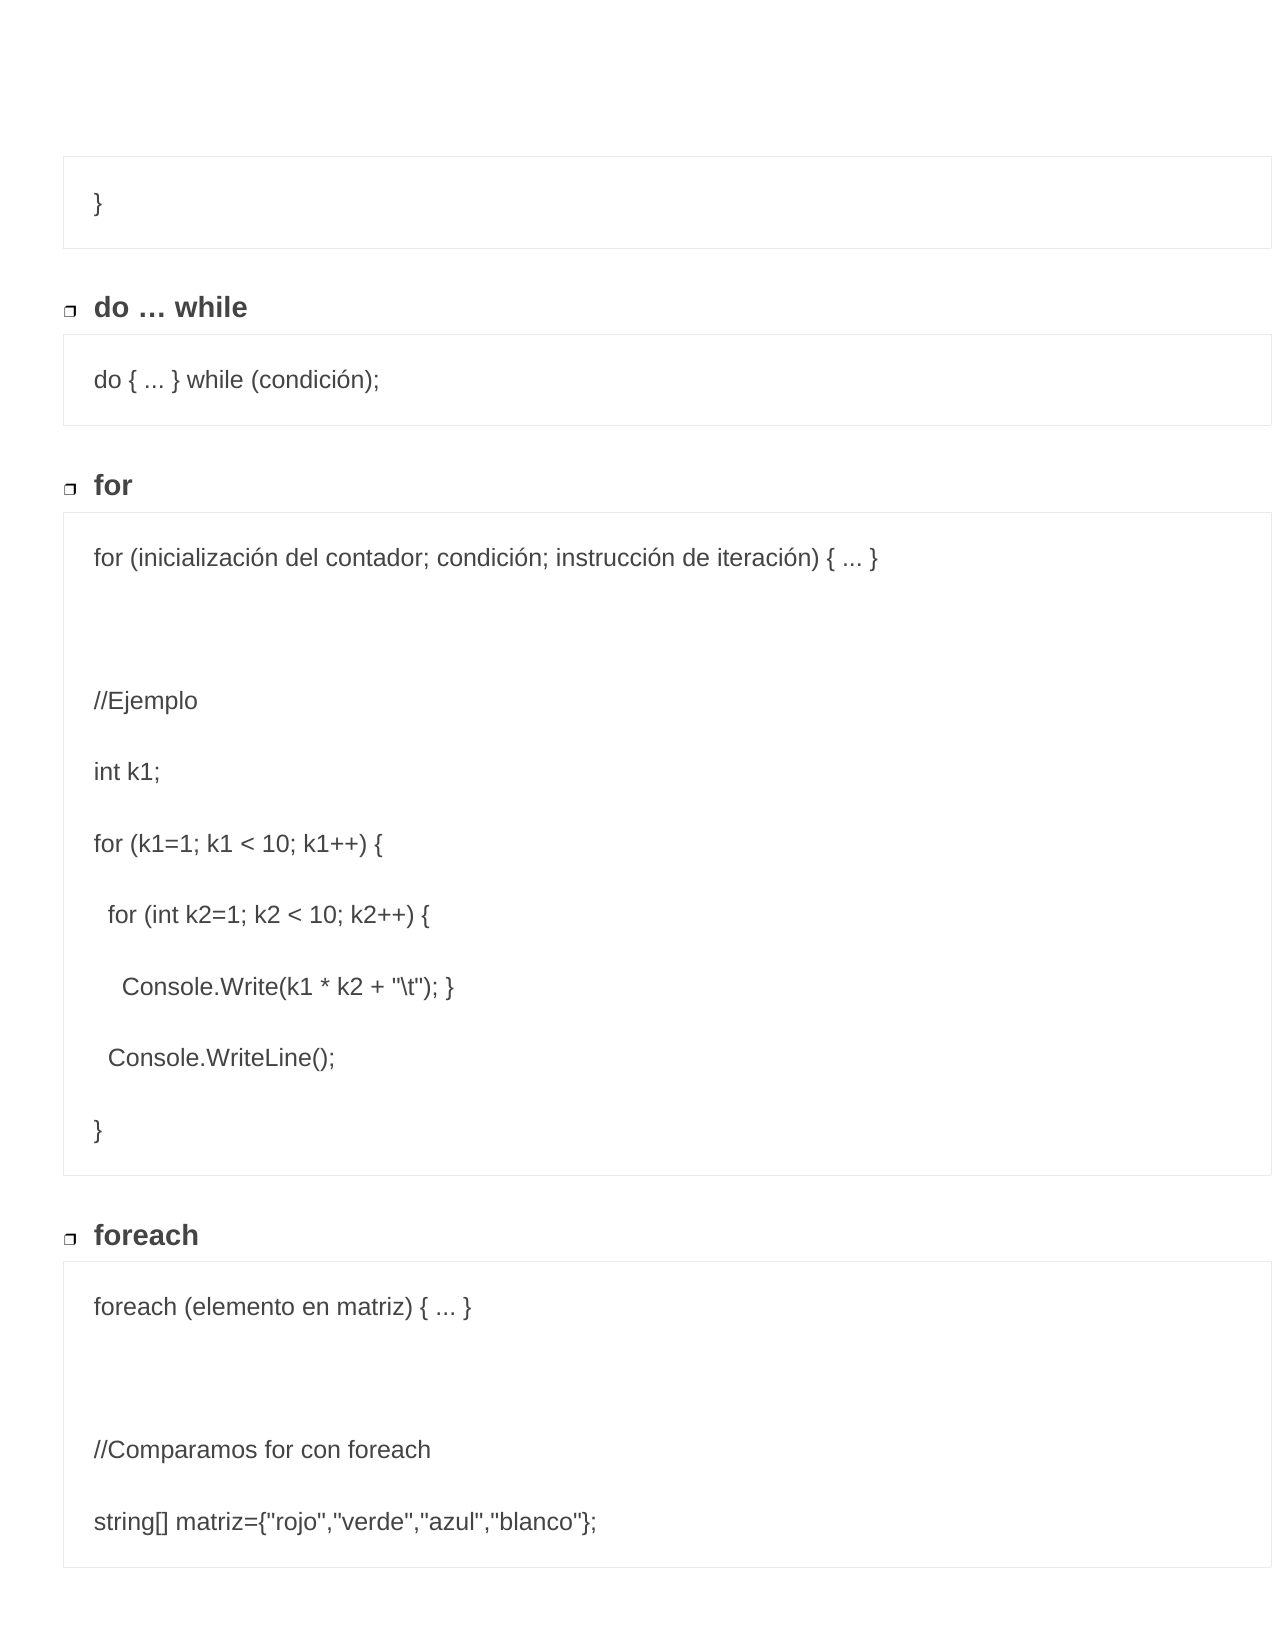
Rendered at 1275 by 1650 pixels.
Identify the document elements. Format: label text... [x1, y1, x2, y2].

list int k1; [64, 726, 1271, 786]
list for (int k2=1; k2 < 10; k2++) { [64, 869, 1271, 929]
list for (k1=1; k1 < 10; k1++) { [64, 797, 1271, 858]
list do { ... } while (condición); [64, 335, 1271, 425]
list for (inicialización del contador; condición; instrucción de iteración) { ... } [64, 513, 1271, 572]
list for [94, 468, 1239, 502]
list string[] matriz={"rojo","verde","azul","blanco"}; [64, 1475, 1271, 1567]
list } [64, 1083, 1271, 1175]
list } [64, 157, 1271, 248]
list Console.Write(k1 * k2 + "\t"); } [64, 940, 1271, 1001]
list //Comparamos for con foreach [64, 1404, 1271, 1464]
list do … while [94, 290, 1239, 324]
list Console.WriteLine(); [64, 1012, 1271, 1072]
list foreach [94, 1217, 1239, 1251]
list foreach (elemento en matriz) { ... } [64, 1262, 1271, 1321]
list //Ejemplo [64, 654, 1271, 715]
